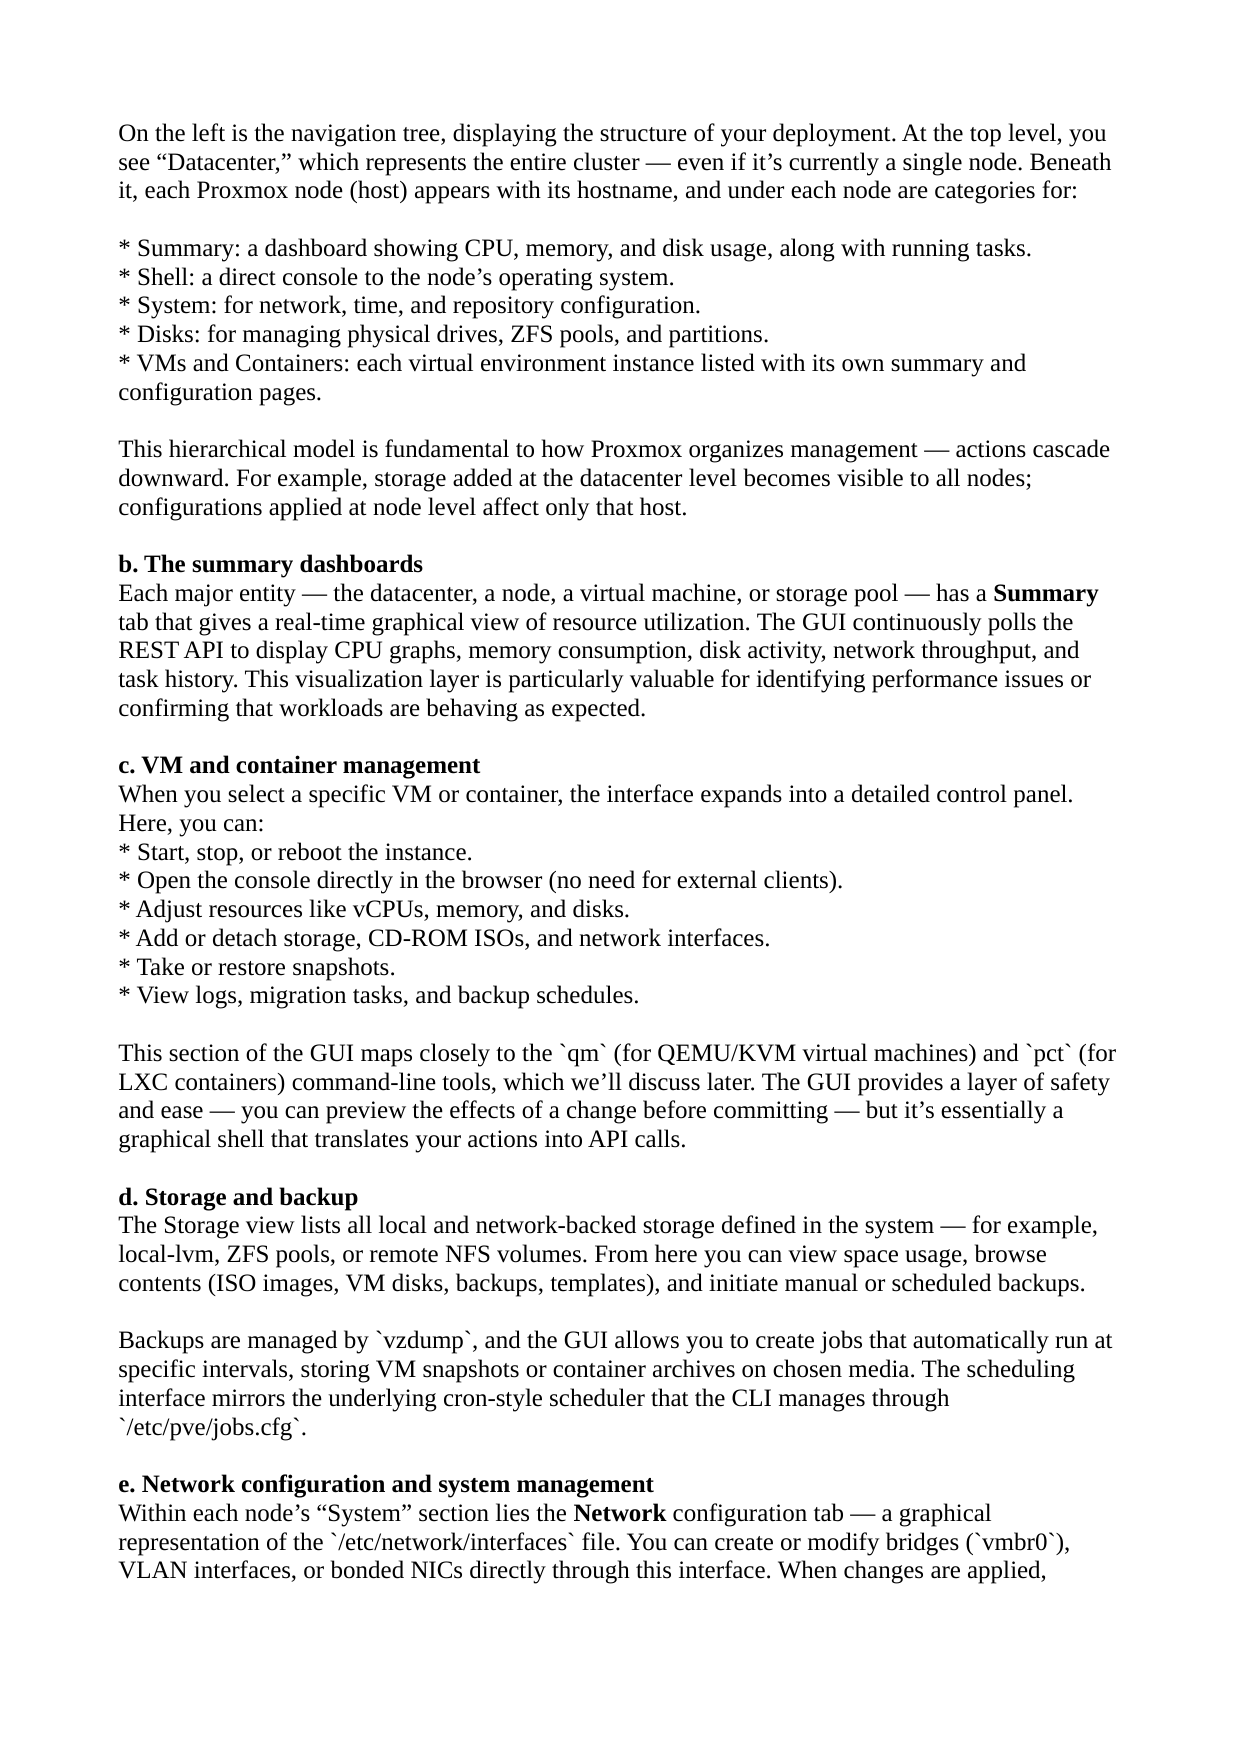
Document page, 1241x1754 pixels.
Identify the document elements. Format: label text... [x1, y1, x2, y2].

text * Start, stop, or reboot the instance. [118, 837, 1122, 866]
text c. VM and container management [118, 751, 1122, 779]
text * Summary: a dashboard showing CPU, memory, and disk usage, along with running tasks. [118, 233, 1122, 262]
text * Add or detach storage, CD-ROM ISOs, and network interfaces. [118, 923, 1122, 952]
text * Shell: a direct console to the node’s operating system. [118, 262, 1122, 291]
text The Storage view lists all local and network-backed storage defined in the system — for example, local-lvm, ZFS pools, or remote NFS volumes. From here you can view space usage, browse contents (ISO images, VM disks, backups, templates), and initiate manual or scheduled backups. [118, 1211, 1122, 1297]
text This hierarchical model is fundamental to how Proxmox organizes management — actions cascade downward. For example, storage added at the datacenter level becomes visible to all nodes; configurations applied at node level affect only that host. [118, 434, 1122, 521]
text This section of the GUI maps closely to the `qm` (for QEMU/KVM virtual machines) and `pct` (for LXC containers) command-line tools, which we’ll discuss later. The GUI provides a layer of safety and ease — you can preview the effects of a change before committing — but it’s essentially a graphical shell that translates your actions into API calls. [118, 1038, 1122, 1153]
text * Disks: for managing physical drives, ZFS pools, and partitions. [118, 319, 1122, 348]
text * System: for network, time, and repository configuration. [118, 291, 1122, 319]
text * Adjust resources like vCPUs, memory, and disks. [118, 894, 1122, 923]
text * Open the console directly in the browser (no need for external clients). [118, 866, 1122, 894]
text Backups are managed by `vzdump`, and the GUI allows you to create jobs that automatically run at specific intervals, storing VM snapshots or container archives on chosen media. The scheduling interface mirrors the underlying cron-style scheduler that the CLI manages through `/etc/pve/jobs.cfg`. [118, 1326, 1122, 1441]
text * View logs, migration tasks, and backup schedules. [118, 981, 1122, 1009]
text When you select a specific VM or container, the interface expands into a detailed control panel. Here, you can: [118, 779, 1122, 837]
text * VMs and Containers: each virtual environment instance listed with its own summary and configuration pages. [118, 348, 1122, 406]
text e. Network configuration and system management [118, 1469, 1122, 1498]
text d. Storage and backup [118, 1182, 1122, 1211]
text b. The summary dashboards [118, 549, 1122, 578]
text Within each node’s “System” section lies the Network configuration tab — a graphical representation of the `/etc/network/interfaces` file. You can create or modify bridges (`vmbr0`), VLAN interfaces, or bonded NICs directly through this interface. When changes are applied, [118, 1498, 1122, 1584]
text On the left is the navigation tree, displaying the structure of your deployment. At the top level, you see “Datacenter,” which represents the entire cluster — even if it’s currently a single node. Beneath it, each Proxmox node (host) appears with its hostname, and under each node are categories for: [118, 118, 1122, 204]
text * Take or restore snapshots. [118, 952, 1122, 981]
text Each major entity — the datacenter, a node, a virtual machine, or storage pool — has a Summary tab that gives a real-time graphical view of resource utilization. The GUI continuously polls the REST API to display CPU graphs, memory consumption, disk activity, network throughput, and task history. This visualization layer is particularly valuable for identifying performance issues or confirming that workloads are behaving as expected. [118, 578, 1122, 722]
